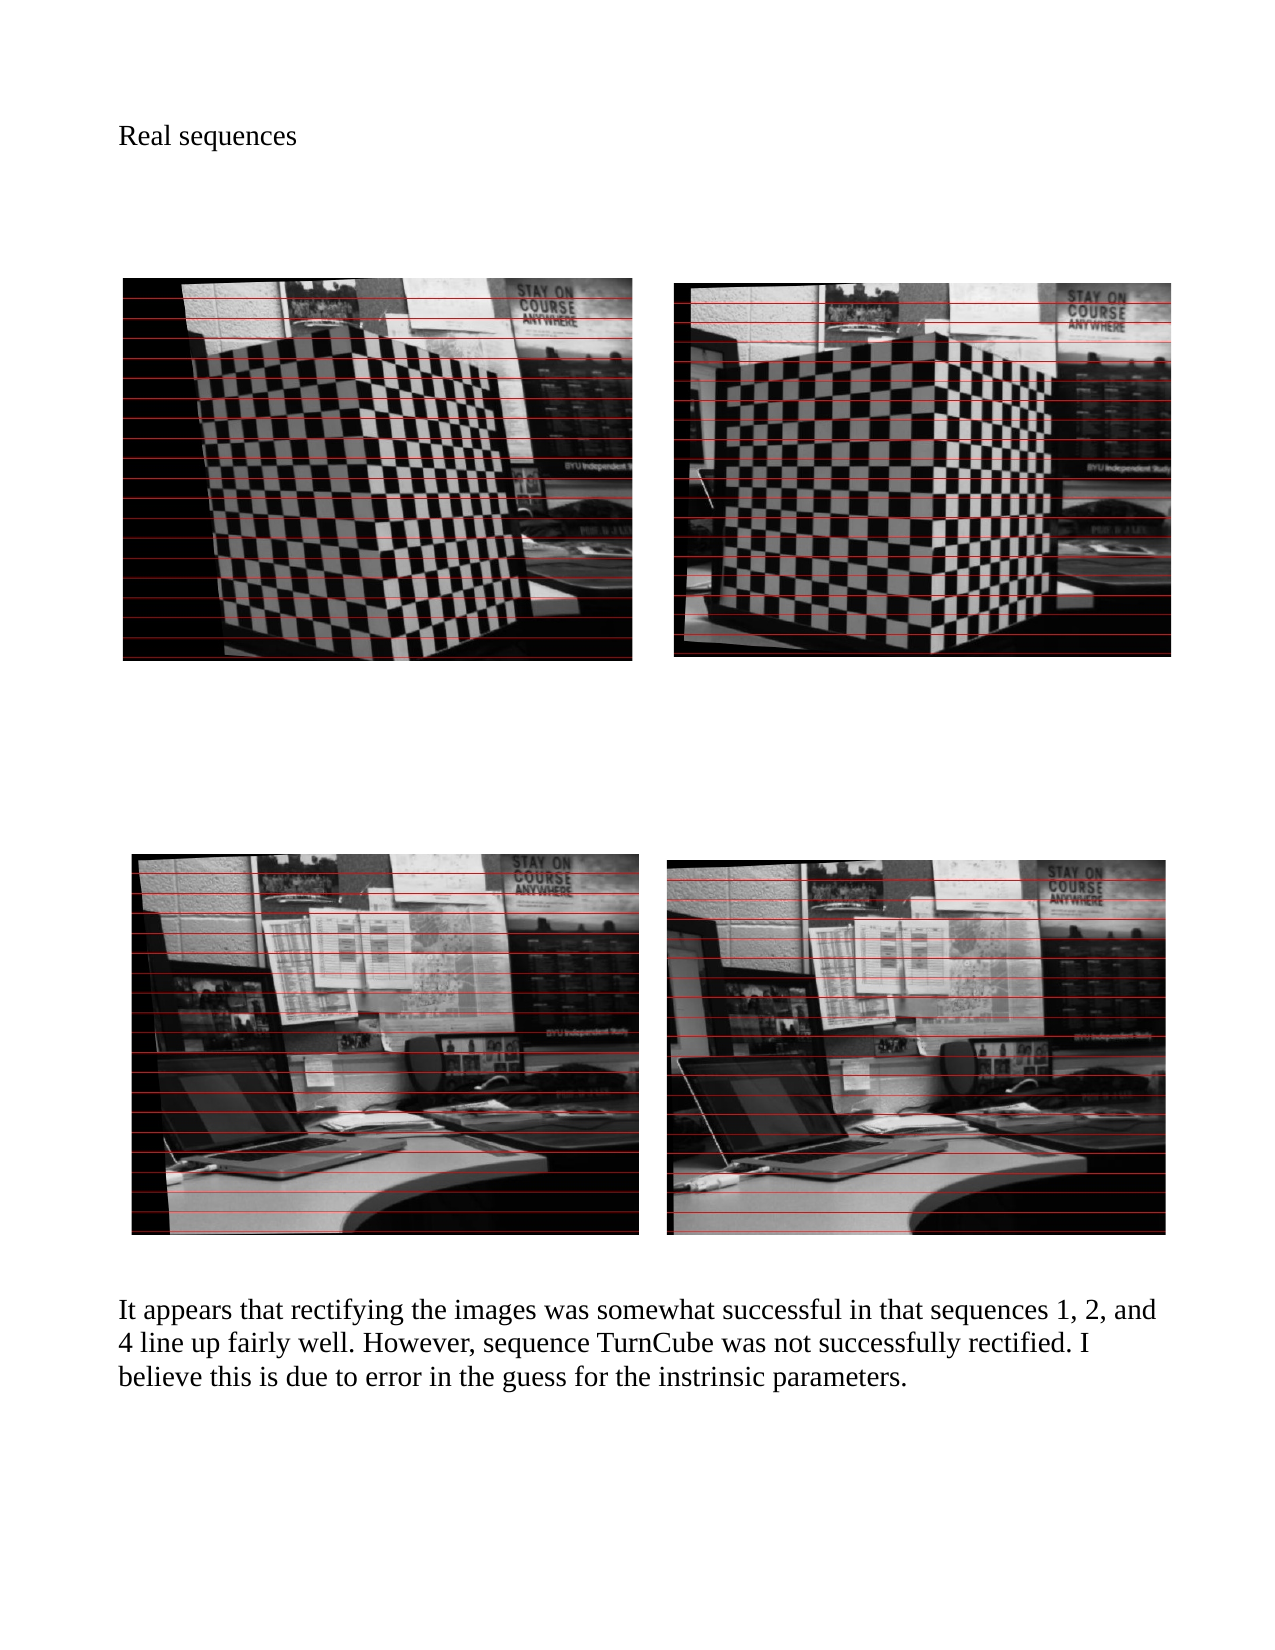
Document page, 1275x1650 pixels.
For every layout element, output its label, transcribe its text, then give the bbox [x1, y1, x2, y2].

picture [131, 854, 639, 1235]
picture [122, 278, 633, 661]
text It appears that rectifying the images was somewhat successful in that sequences 1, 2, and 4 line up fairly well. However, sequence TurnCube was not successfully rectified. I believe this is due to error in the guess for the instrinsic parameters. [118, 1292, 1157, 1393]
picture [673, 283, 1172, 657]
picture [666, 860, 1166, 1235]
text Real sequences [118, 118, 1157, 152]
